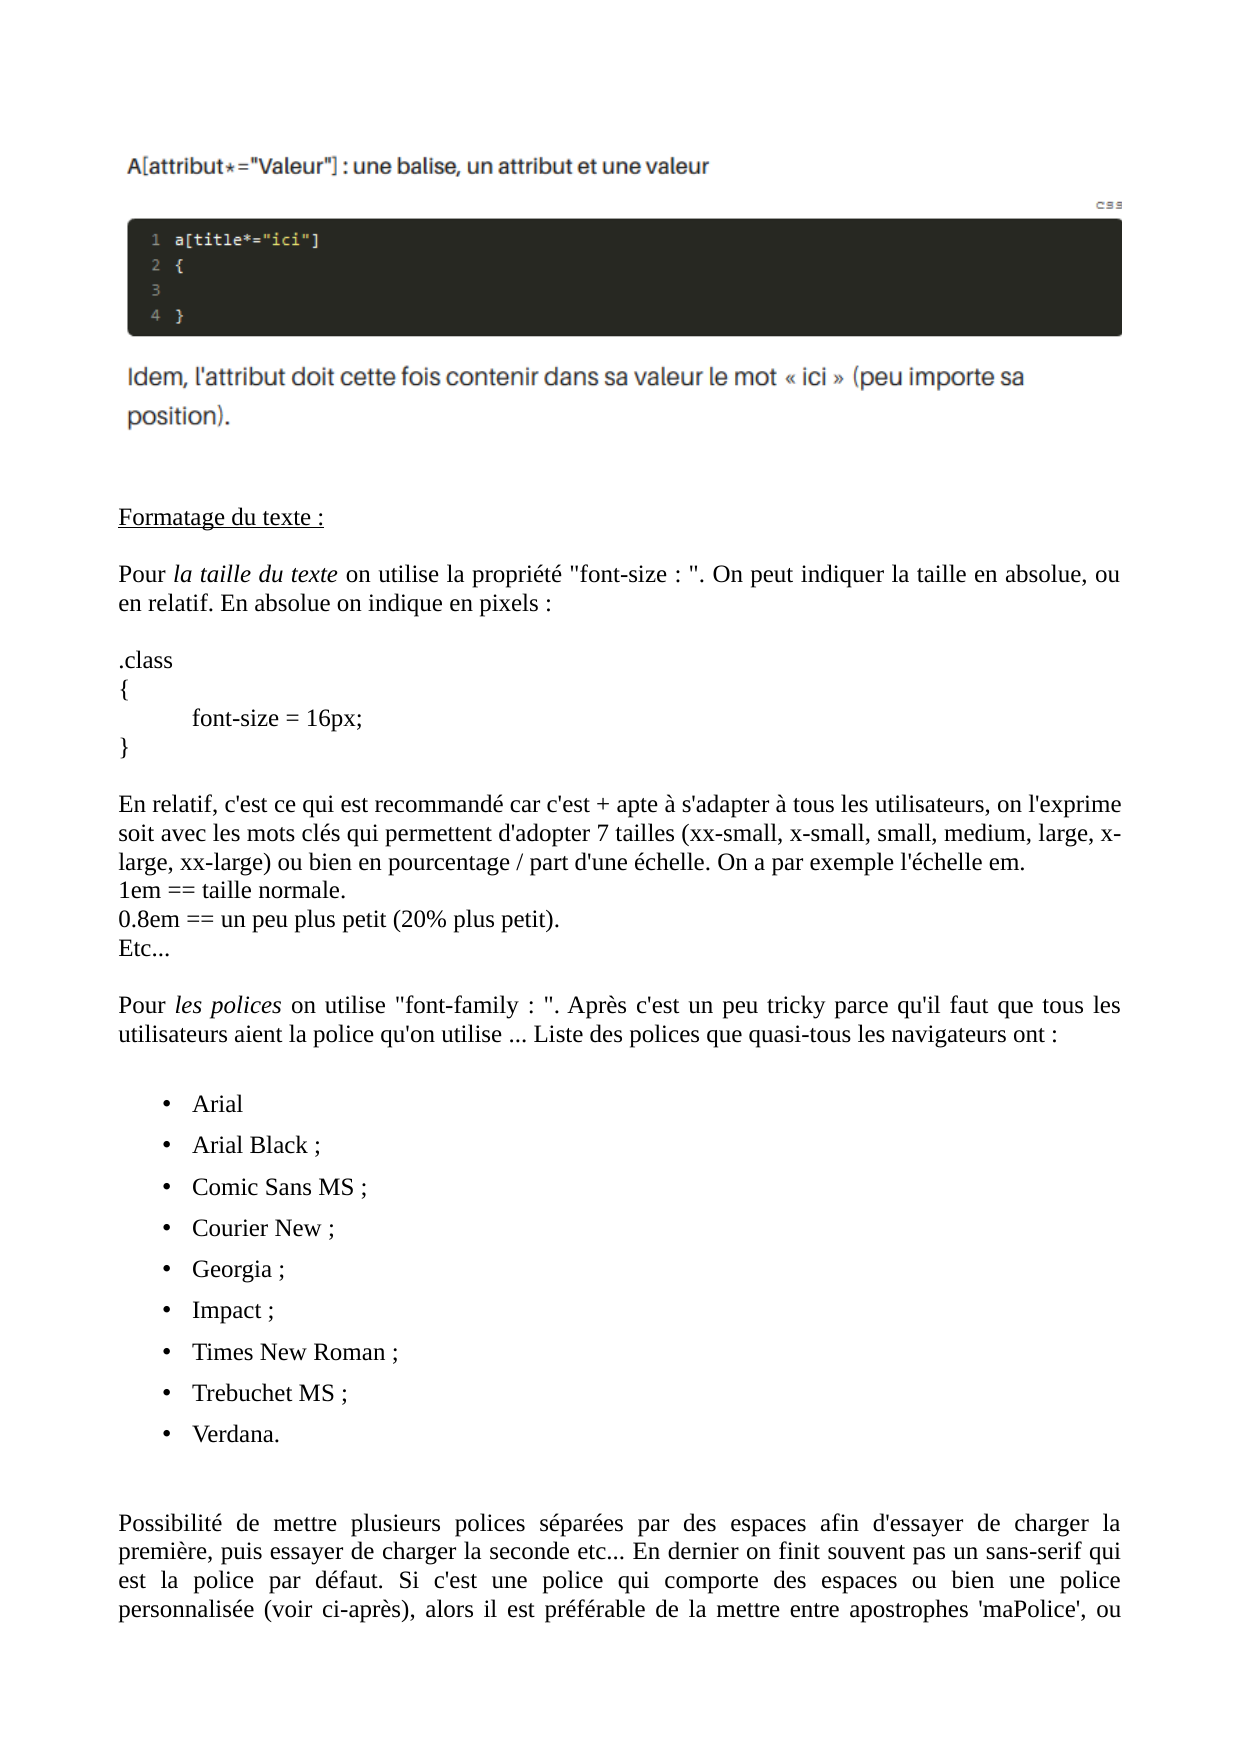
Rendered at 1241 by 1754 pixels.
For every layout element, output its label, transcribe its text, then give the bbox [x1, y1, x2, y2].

list Courier New ; [162, 1213, 1122, 1242]
text } [118, 732, 1122, 760]
text En relatif, c'est ce qui est recommandé car c'est + apte à s'adapter à tous les utilisateurs, on l'exprime soit avec les mots clés qui permettent d'adopter 7 tailles (xx-small, x-small, small, medium, large, x-large, xx-large) ou bien en pourcentage / part d'une échelle. On a par exemple l'échelle em. [118, 789, 1122, 875]
list Times New Roman ; [162, 1337, 1122, 1365]
text .class [118, 645, 1122, 674]
list Impact ; [162, 1295, 1122, 1324]
text font-size = 16px; [118, 703, 1122, 732]
list Verdana. [162, 1419, 1122, 1448]
list Trebuchet MS ; [162, 1378, 1122, 1407]
list Comic Sans MS ; [162, 1172, 1122, 1200]
text { [118, 674, 1122, 703]
text 1em == taille normale. [118, 875, 1122, 904]
text Possibilité de mettre plusieurs polices séparées par des espaces afin d'essayer de charger la première, puis essayer de charger la seconde etc... En dernier on finit souvent pas un sans-serif qui est la police par défaut. Si c'est une police qui comporte des espaces ou bien une police personnalisée (voir ci-après), alors il est préférable de la mettre entre apostrophes 'maPolice', ou [118, 1508, 1122, 1623]
text Formatage du texte : [118, 502, 1122, 530]
text Pour la taille du texte on utilise la propriété "font-size : ". On peut indiquer la taille en absolue, ou en relatif. En absolue on indique en pixels : [118, 559, 1122, 617]
text 0.8em == un peu plus petit (20% plus petit). [118, 904, 1122, 933]
text Etc... [118, 933, 1122, 962]
text Pour les polices on utilise "font-family : ". Après c'est un peu tricky parce qu'il faut que tous les utilisateurs aient la police qu'on utilise ... Liste des polices que quasi-tous les navigateurs ont : [118, 990, 1122, 1048]
list Arial [162, 1089, 1122, 1118]
list Georgia ; [162, 1254, 1122, 1283]
list Arial Black ; [162, 1130, 1122, 1159]
